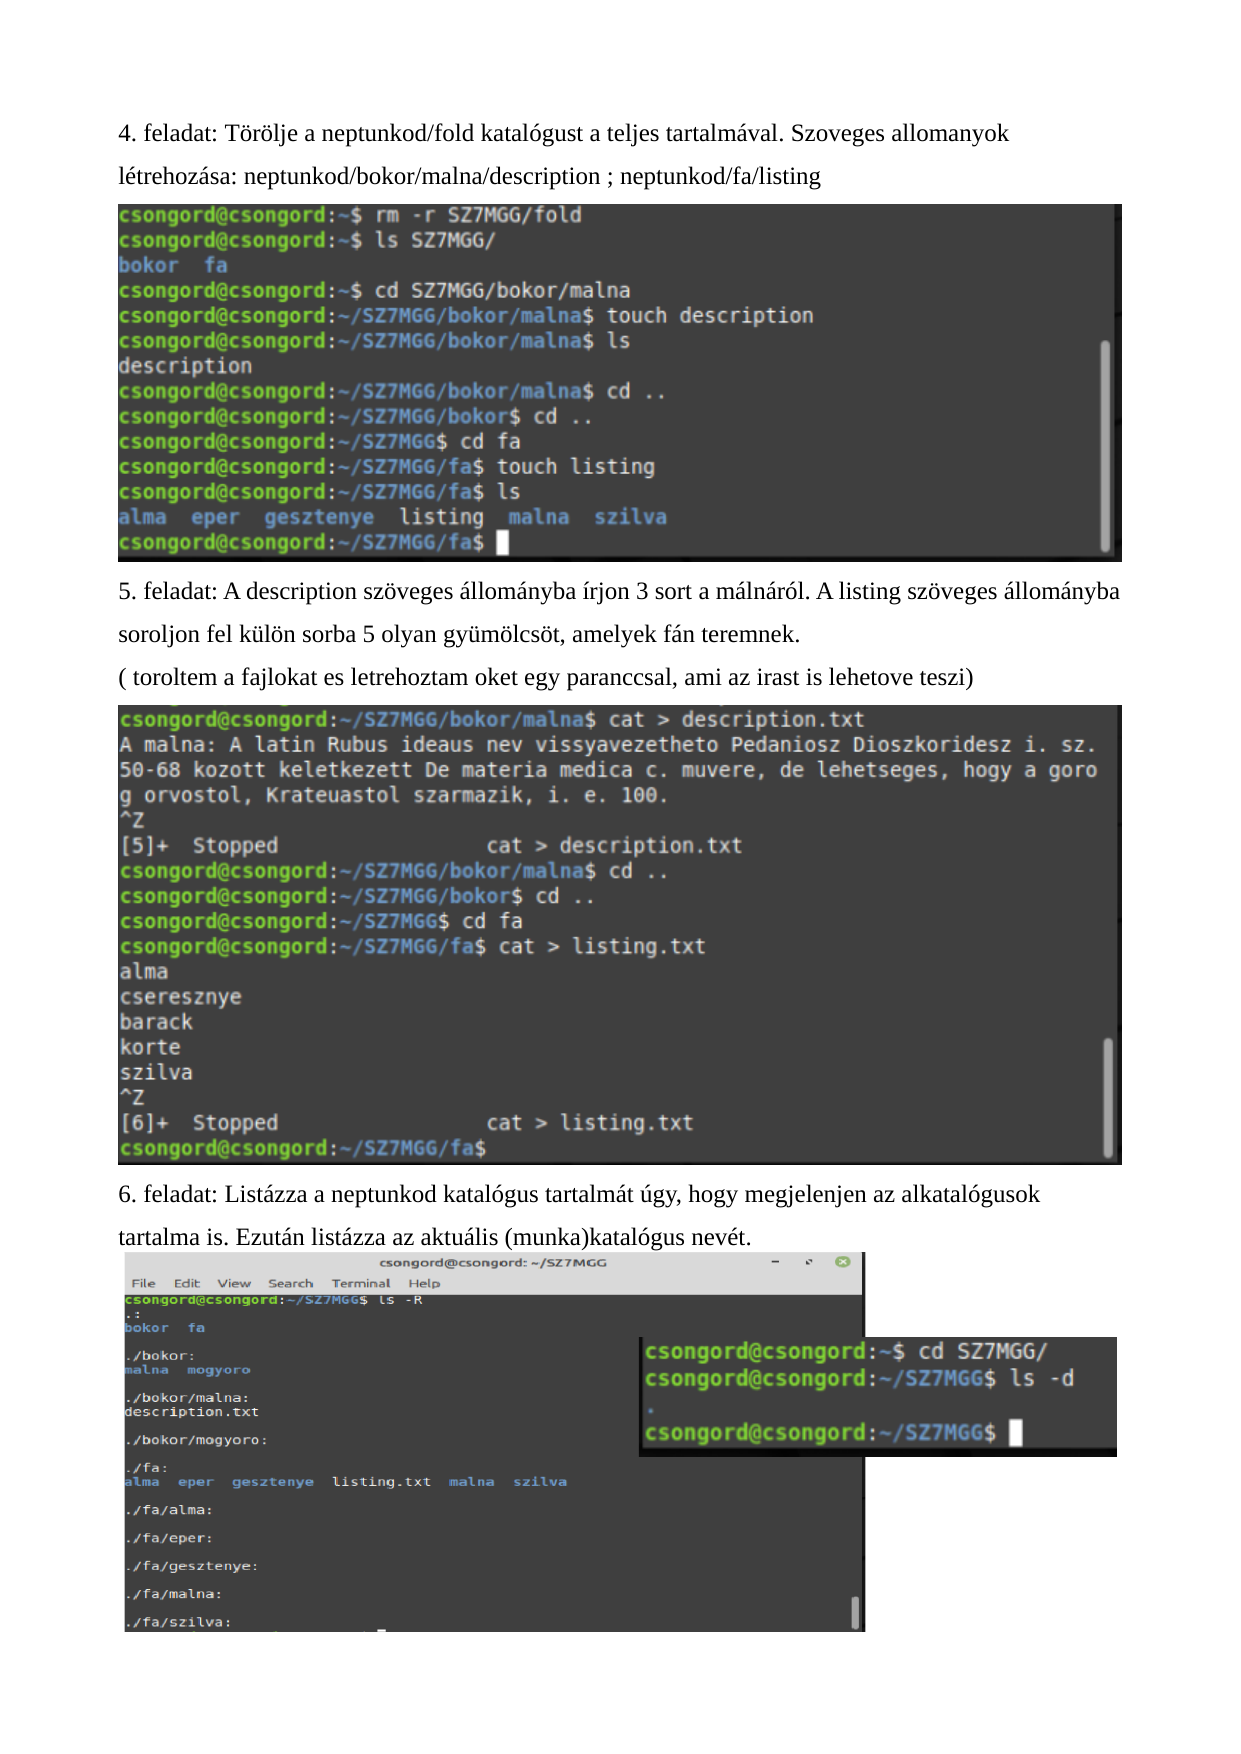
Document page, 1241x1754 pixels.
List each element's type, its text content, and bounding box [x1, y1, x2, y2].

text 4. feladat: Törölje a neptunkod/fold katalógust a teljes tartalmával. Szoveges allomanyok létrehozása: neptunkod/bokor/malna/description ; neptunkod/fa/listing [118, 118, 1122, 190]
picture [124, 1252, 1117, 1632]
text 6. feladat: Listázza a neptunkod katalógus tartalmát úgy, hogy megjelenjen az alkatalógusok tartalma is. Ezután listázza az aktuális (munka)katalógus nevét. [118, 1165, 1122, 1251]
picture [118, 204, 1122, 562]
text ( toroltem a fajlokat es letrehoztam oket egy paranccsal, ami az irast is lehetove teszi) [118, 662, 1122, 691]
text 5. feladat: A description szöveges állományba írjon 3 sort a málnáról. A listing szöveges állományba soroljon fel külön sorba 5 olyan gyümölcsöt, amelyek fán teremnek. [118, 562, 1122, 648]
picture [118, 705, 1122, 1165]
